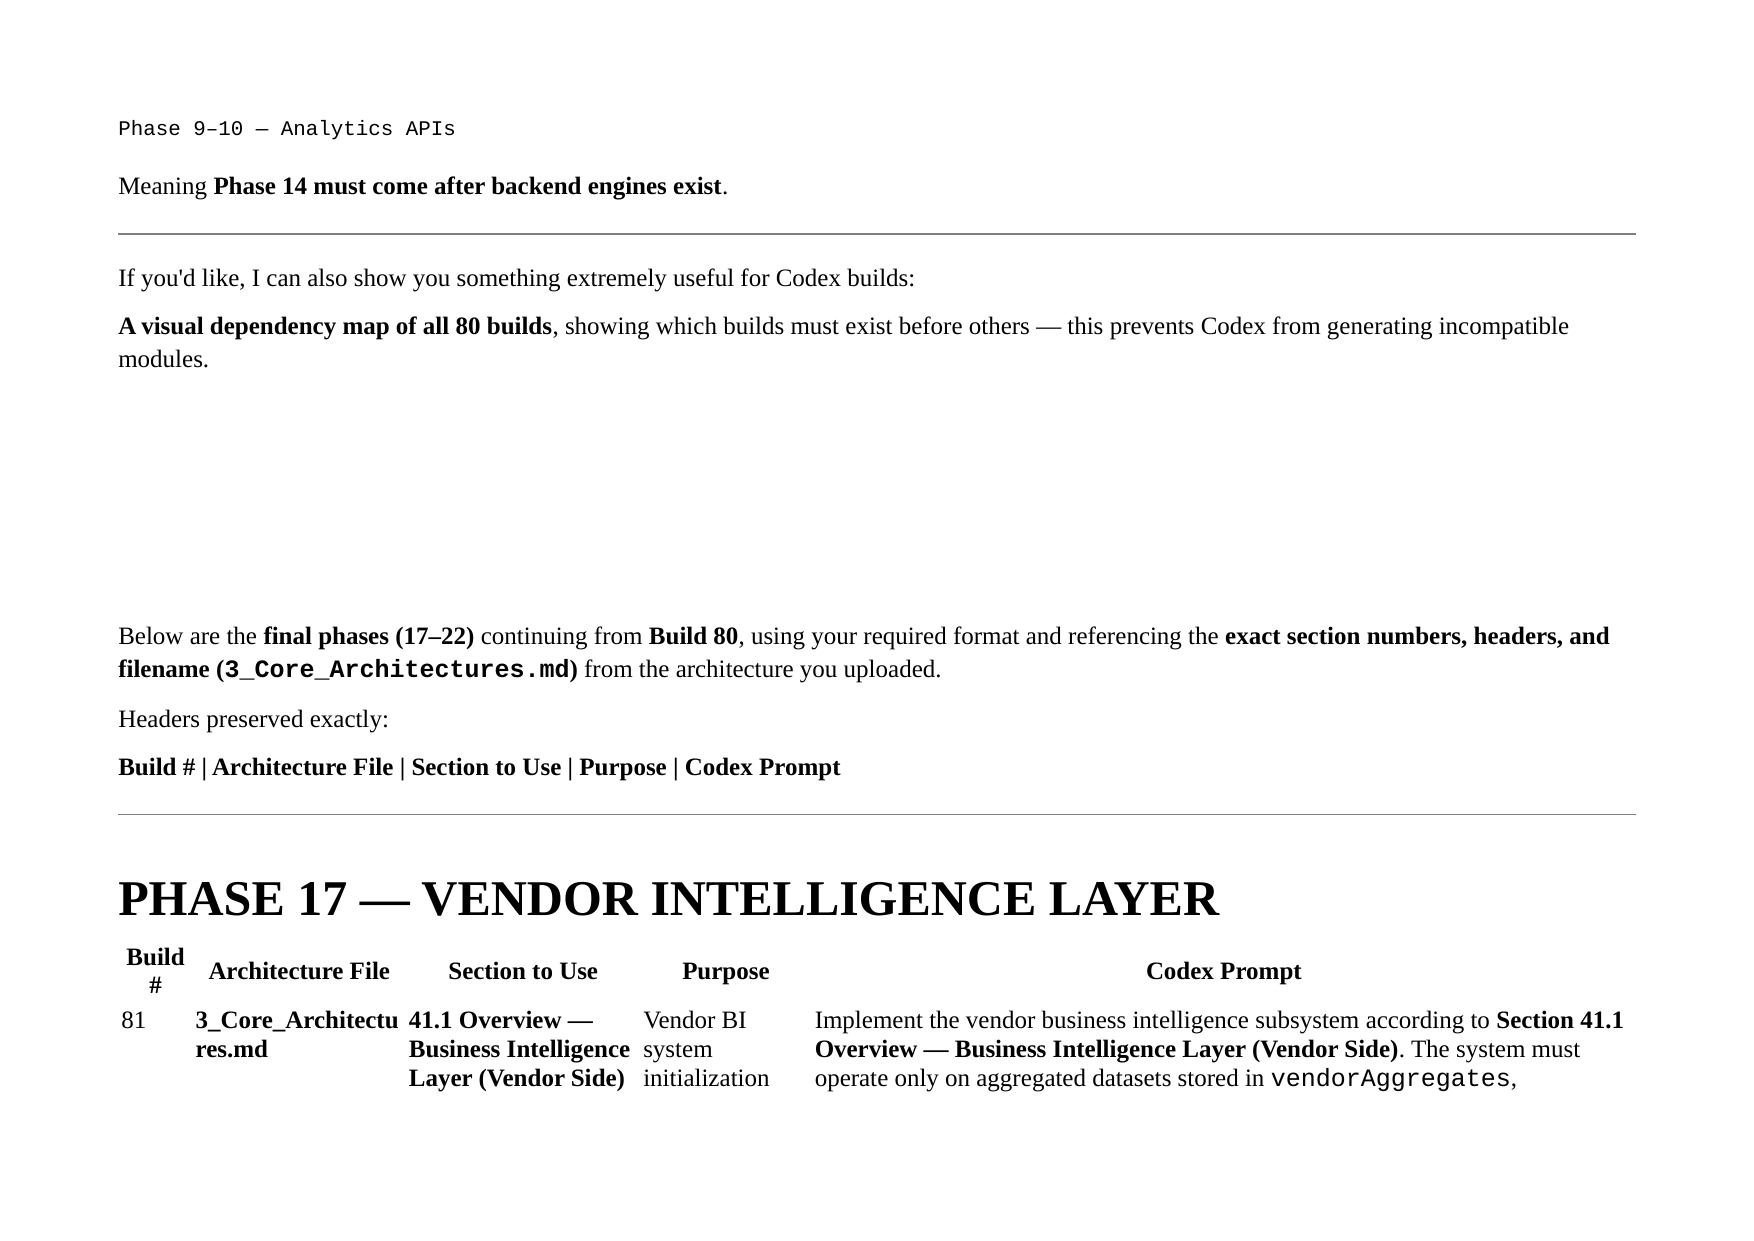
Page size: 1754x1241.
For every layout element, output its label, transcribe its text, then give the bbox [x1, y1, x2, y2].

text Headers preserved exactly: [118, 704, 1636, 733]
table_cell 81 [118, 1002, 192, 1096]
table_header Build # [118, 939, 192, 1002]
text If you'd like, I can also show you something extremely useful for Codex builds: [118, 263, 1636, 292]
text Meaning Phase 14 must come after backend engines exist. [118, 171, 1636, 200]
table_header Codex Prompt [812, 939, 1636, 1002]
table_header Purpose [640, 939, 812, 1002]
text Phase 9–10 — Analytics APIs [118, 118, 1636, 142]
text Below are the final phases (17–22) continuing from Build 80, using your required format and referencing the exact section numbers, headers, and filename (3_Core_Architectures.md) from the architecture you uploaded. [118, 621, 1636, 685]
table_cell Vendor BI system initialization [640, 1002, 812, 1096]
table_header Section to Use [406, 939, 640, 1002]
text Build # | Architecture File | Section to Use | Purpose | Codex Prompt [118, 752, 1636, 781]
table_header Architecture File [193, 939, 406, 1002]
text A visual dependency map of all 80 builds, showing which builds must exist before others — this prevents Codex from generating incompatible modules. [118, 311, 1636, 372]
subtitle PHASE 17 — VENDOR INTELLIGENCE LAYER [118, 869, 1636, 926]
table_cell 3_Core_Architectures.md [193, 1002, 406, 1096]
table_cell Implement the vendor business intelligence subsystem according to Section 41.1 Overview — Business Intelligence Layer (Vendor Side). The system must operate only on aggregated datasets stored in vendorAggregates, [812, 1002, 1636, 1096]
table_cell 41.1 Overview — Business Intelligence Layer (Vendor Side) [406, 1002, 640, 1096]
